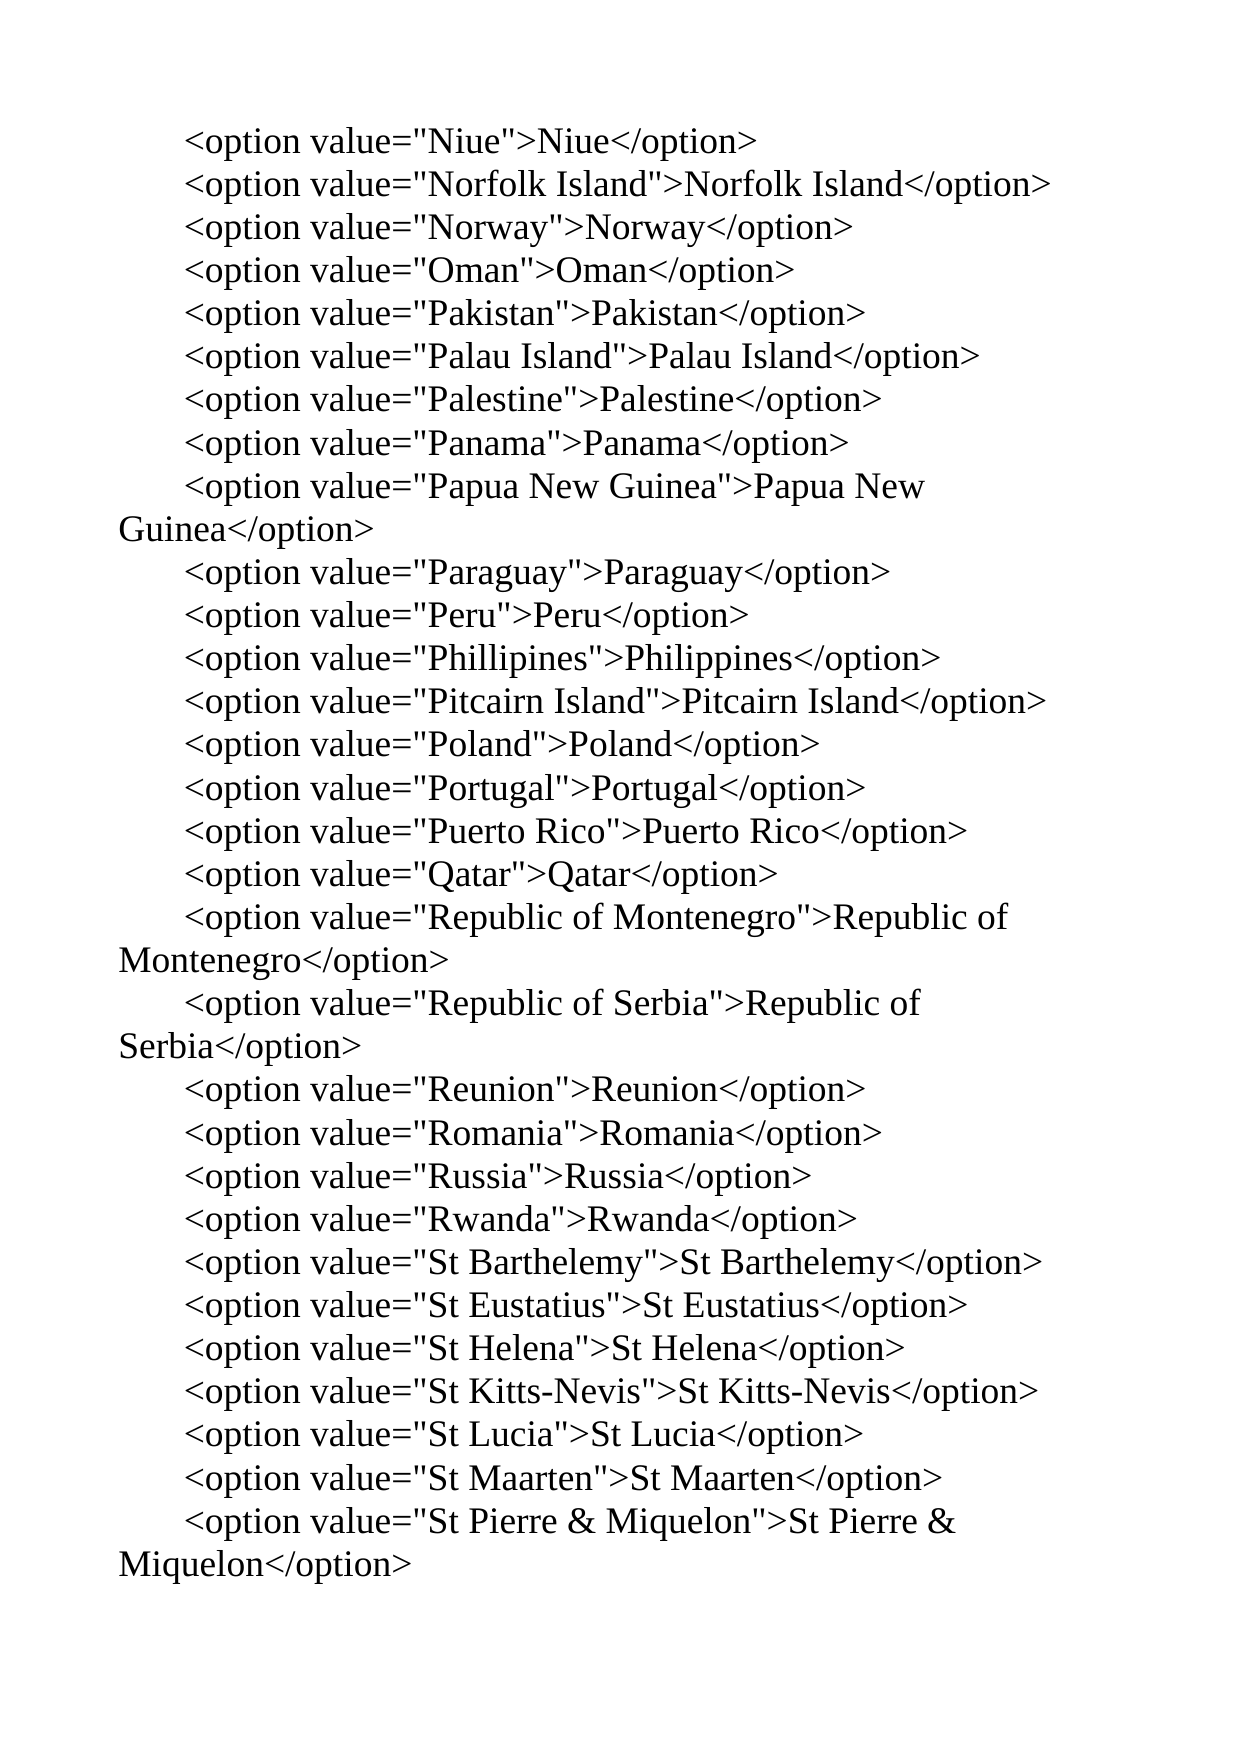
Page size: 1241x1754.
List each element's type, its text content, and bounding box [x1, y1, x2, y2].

text <option value="St Eustatius">St Eustatius</option> [118, 1282, 1122, 1326]
text <option value="Norfolk Island">Norfolk Island</option> [118, 161, 1122, 204]
text <option value="Portugal">Portugal</option> [118, 765, 1122, 808]
text <option value="Poland">Poland</option> [118, 722, 1122, 765]
text <option value="Niue">Niue</option> [118, 118, 1122, 161]
text <option value="St Pierre & Miquelon">St Pierre & Miquelon</option> [118, 1498, 1122, 1584]
text <option value="Norway">Norway</option> [118, 204, 1122, 247]
text <option value="St Helena">St Helena</option> [118, 1326, 1122, 1369]
text <option value="Qatar">Qatar</option> [118, 851, 1122, 894]
text <option value="Phillipines">Philippines</option> [118, 636, 1122, 679]
text <option value="Pakistan">Pakistan</option> [118, 291, 1122, 334]
text <option value="Paraguay">Paraguay</option> [118, 549, 1122, 592]
text <option value="Palestine">Palestine</option> [118, 377, 1122, 420]
text <option value="Oman">Oman</option> [118, 247, 1122, 291]
text <option value="Puerto Rico">Puerto Rico</option> [118, 808, 1122, 851]
text <option value="Romania">Romania</option> [118, 1110, 1122, 1153]
text <option value="Papua New Guinea">Papua New Guinea</option> [118, 463, 1122, 549]
text <option value="Republic of Serbia">Republic of Serbia</option> [118, 981, 1122, 1067]
text <option value="Panama">Panama</option> [118, 420, 1122, 463]
text <option value="St Barthelemy">St Barthelemy</option> [118, 1239, 1122, 1282]
text <option value="Palau Island">Palau Island</option> [118, 334, 1122, 377]
text <option value="Peru">Peru</option> [118, 592, 1122, 636]
text <option value="Pitcairn Island">Pitcairn Island</option> [118, 679, 1122, 722]
text <option value="St Kitts-Nevis">St Kitts-Nevis</option> [118, 1369, 1122, 1412]
text <option value="Russia">Russia</option> [118, 1153, 1122, 1196]
text <option value="Rwanda">Rwanda</option> [118, 1196, 1122, 1239]
text <option value="Republic of Montenegro">Republic of Montenegro</option> [118, 894, 1122, 981]
text <option value="Reunion">Reunion</option> [118, 1067, 1122, 1110]
text <option value="St Maarten">St Maarten</option> [118, 1455, 1122, 1498]
text <option value="St Lucia">St Lucia</option> [118, 1412, 1122, 1455]
